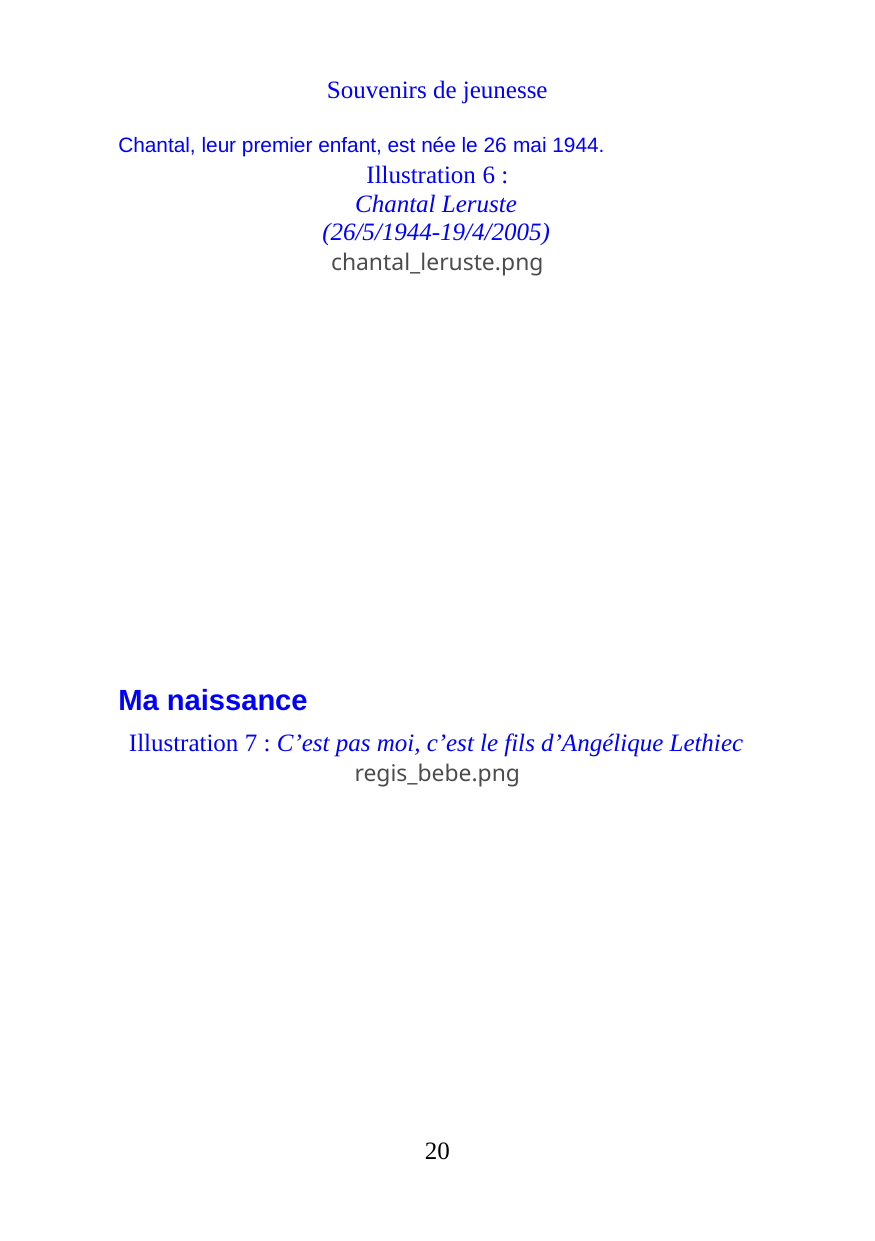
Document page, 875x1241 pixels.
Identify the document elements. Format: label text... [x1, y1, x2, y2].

text Chantal, leur premier enfant, est née le 26 mai 1944. [118, 132, 756, 156]
text regis_bebe.png [118, 757, 756, 788]
text Chantal Leruste [118, 189, 756, 217]
text chantal_leruste.png [118, 246, 756, 277]
text (26/5/1944-19/4/2005) [118, 217, 756, 246]
text Illustration 7 : C’est pas moi, c’est le fils d’Angélique Lethiec [118, 728, 756, 757]
text Illustration 6 : [118, 160, 756, 189]
subtitle Ma naissance [118, 682, 756, 716]
